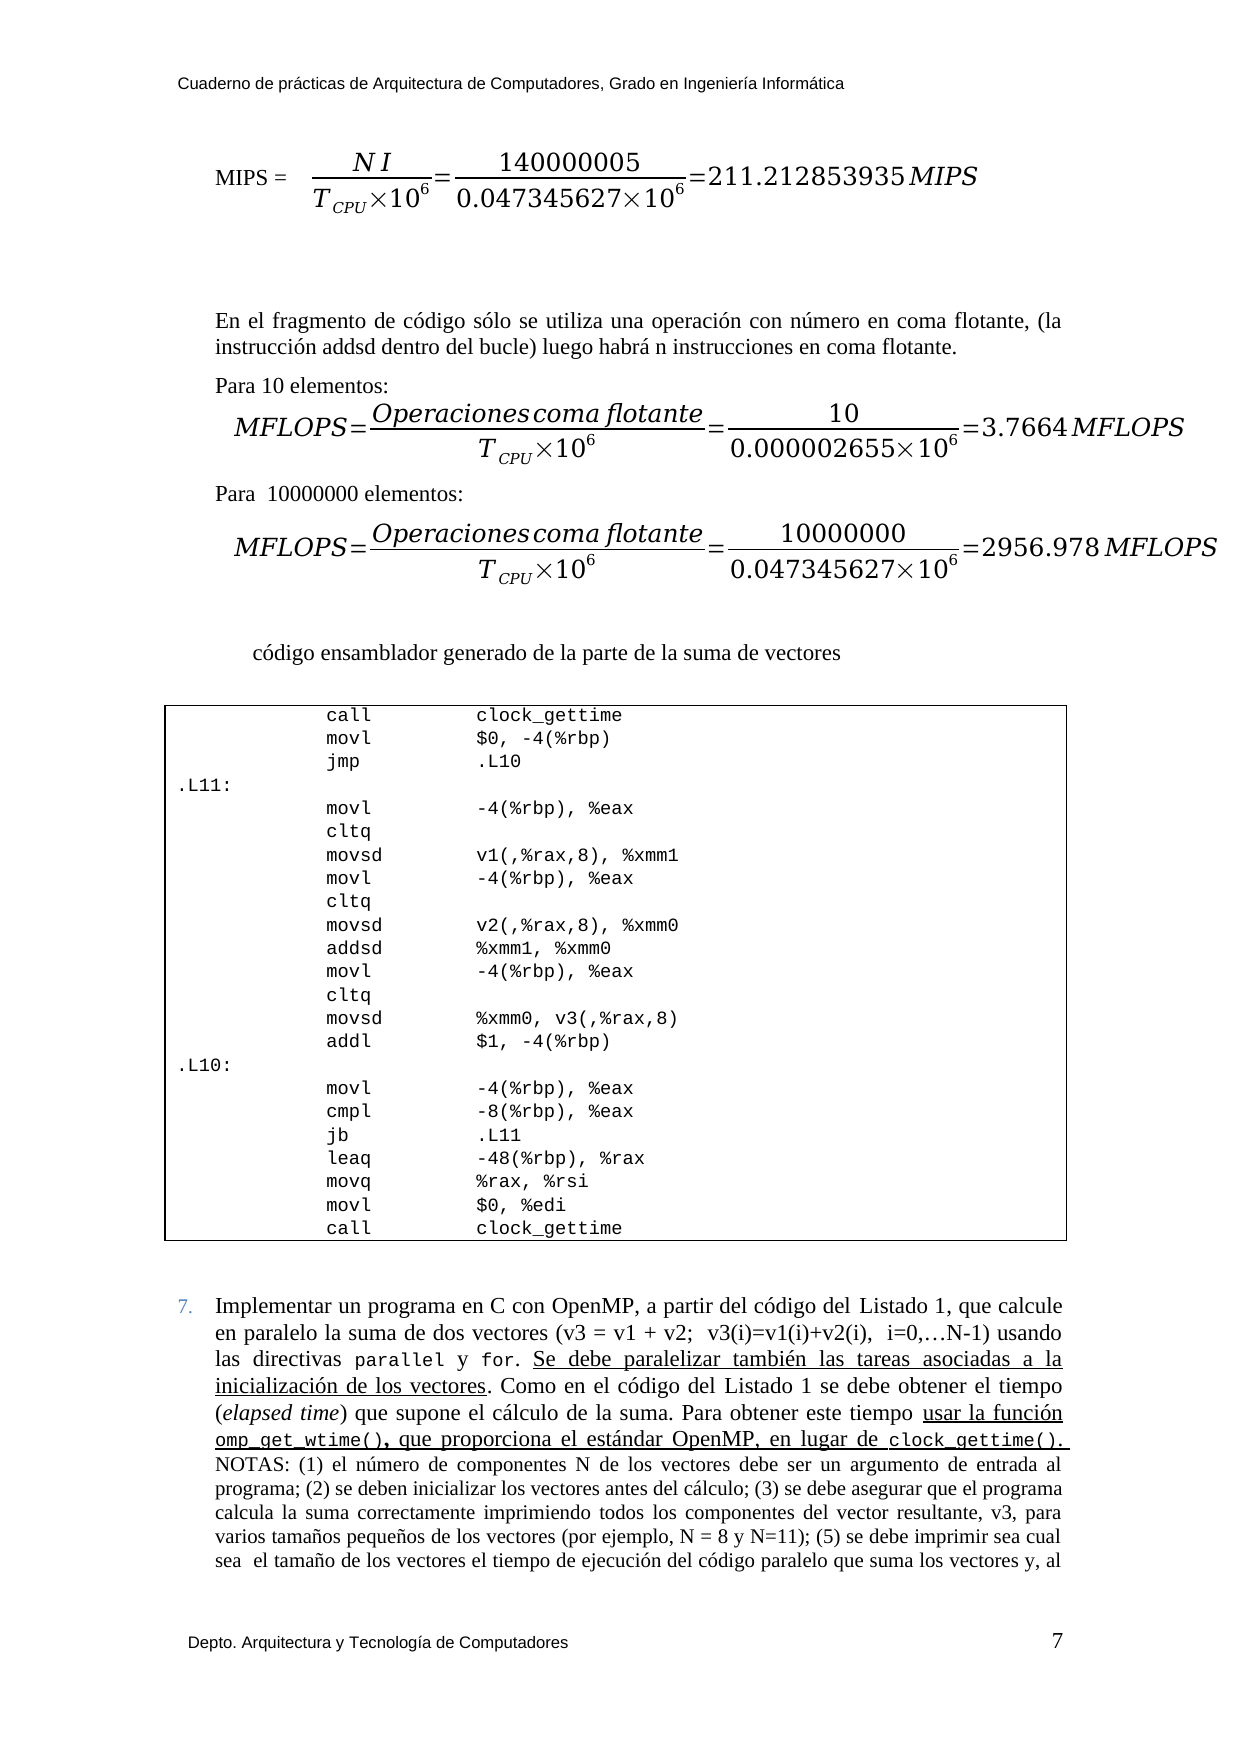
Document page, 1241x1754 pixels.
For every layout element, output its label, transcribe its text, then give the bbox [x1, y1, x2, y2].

list Implementar un programa en C con OpenMP, a partir del código del Listado 1, que calcule en paralelo la suma de dos vectores (v3 = v1 + v2; v3(i)=v1(i)+v2(i), i=0,…N-1) usando las directivas parallel y for. Se debe paralelizar también las tareas asociadas a la inicialización de los vectores. Como en el código del Listado 1 se debe obtener el tiempo (elapsed time) que supone el cálculo de la suma. Para obtener este tiempo usar la función omp_get_wtime(), que proporciona el estándar OpenMP, en lugar de clock_gettime(). NOTAS: (1) el número de componentes N de los vectores debe ser un argumento de entrada al programa; (2) se deben inicializar los vectores antes del cálculo; (3) se debe asegurar que el programa calcula la suma correctamente imprimiendo todos los componentes del vector resultante, v3, para varios tamaños pequeños de los vectores (por ejemplo, N = 8 y N=11); (5) se debe imprimir sea cual sea el tamaño de los vectores el tiempo de ejecución del código paralelo que suma los vectores y, al [177, 1293, 1063, 1572]
list código ensamblador generado de la parte de la suma de vectores [252, 639, 1063, 666]
text Para 10000000 elementos: [215, 480, 1063, 506]
table_header call clock_gettime movl $0, -4(%rbp) jmp .L10 .L11: movl -4(%rbp), %eax cltq movsd v1(,%rax,8), %xmm1 movl -4(%rbp), %eax cltq movsd v2(,%rax,8), %xmm0 addsd %xmm1, %xmm0 movl -4(%rbp), %eax cltq movsd %xmm0, v3(,%rax,8) addl $1, -4(%rbp) .L10: movl -4(%rbp), %eax cmpl -8(%rbp), %eax jb .L11 leaq -48(%rbp), %rax movq %rax, %rsi movl $0, %edi call clock_gettime [166, 706, 1066, 1240]
text Para 10 elementos: [215, 372, 1063, 468]
text MIPS = [215, 148, 1063, 217]
text En el fragmento de código sólo se utiliza una operación con número en coma flotante, (la instrucción addsd dentro del bucle) luego habrá n instrucciones en coma flotante. [215, 307, 1063, 360]
